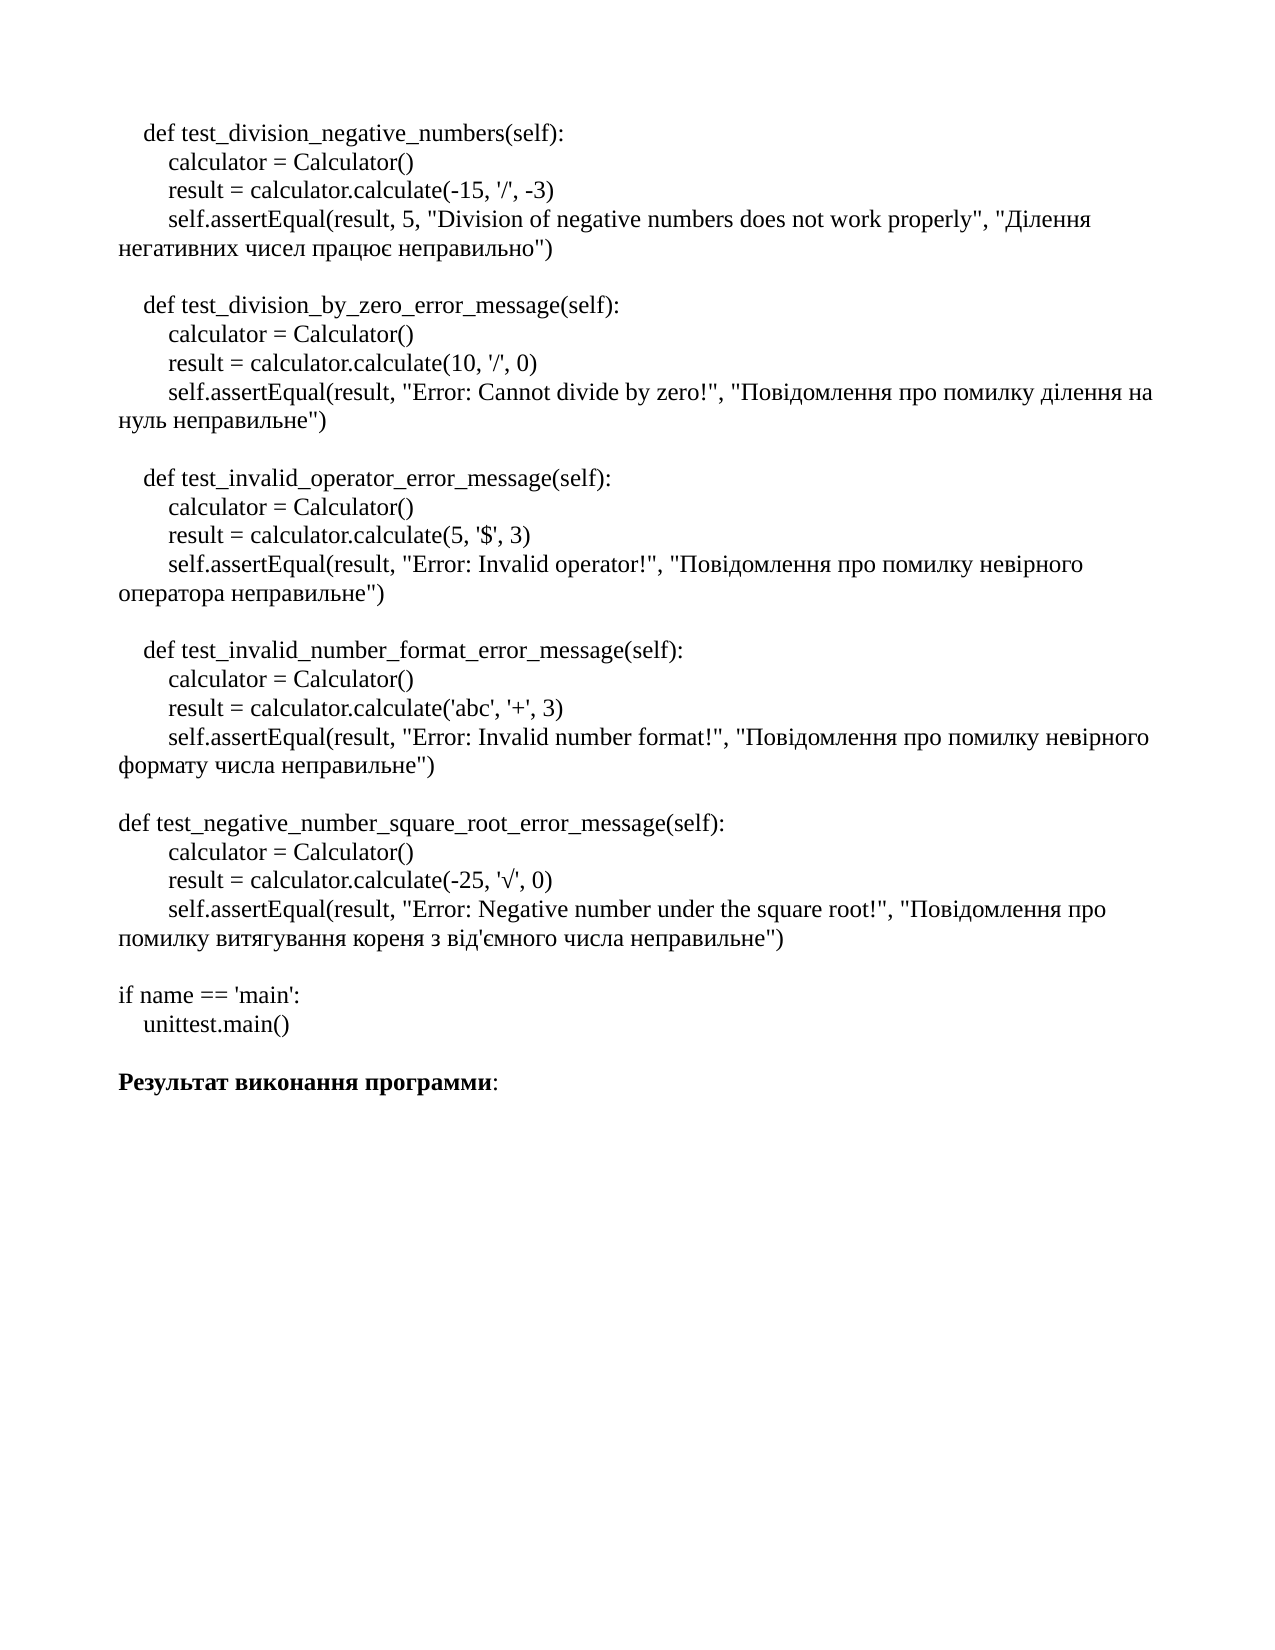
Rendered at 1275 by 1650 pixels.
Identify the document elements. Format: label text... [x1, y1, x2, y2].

text self.assertEqual(result, 5, "Division of negative numbers does not work properly", "Ділення негативних чисел працює неправильно") [118, 204, 1157, 262]
text result = calculator.calculate(-25, '√', 0) [118, 866, 1157, 894]
text unittest.main() [118, 1009, 1157, 1038]
text def test_division_by_zero_error_message(self): [118, 291, 1157, 319]
text calculator = Calculator() [118, 664, 1157, 693]
text result = calculator.calculate(5, '$', 3) [118, 521, 1157, 549]
text Результат виконання программи: [118, 1067, 1157, 1096]
text result = calculator.calculate('abc', '+', 3) [118, 693, 1157, 722]
text def test_division_negative_numbers(self): [118, 118, 1157, 147]
text def test_invalid_operator_error_message(self): [118, 463, 1157, 492]
text def test_invalid_number_format_error_message(self): [118, 636, 1157, 664]
text calculator = Calculator() [118, 837, 1157, 866]
text self.assertEqual(result, "Error: Negative number under the square root!", "Повідомлення про помилку витягування кореня з від'ємного числа неправильне") [118, 894, 1157, 952]
text self.assertEqual(result, "Error: Cannot divide by zero!", "Повідомлення про помилку ділення на нуль неправильне") [118, 377, 1157, 434]
text calculator = Calculator() [118, 319, 1157, 348]
text result = calculator.calculate(-15, '/', -3) [118, 176, 1157, 204]
text calculator = Calculator() [118, 492, 1157, 521]
text self.assertEqual(result, "Error: Invalid operator!", "Повідомлення про помилку невірного оператора неправильне") [118, 549, 1157, 607]
text self.assertEqual(result, "Error: Invalid number format!", "Повідомлення про помилку невірного формату числа неправильне") [118, 722, 1157, 779]
text if name == 'main': [118, 981, 1157, 1009]
text calculator = Calculator() [118, 147, 1157, 176]
text result = calculator.calculate(10, '/', 0) [118, 348, 1157, 377]
text def test_negative_number_square_root_error_message(self): [118, 808, 1157, 837]
